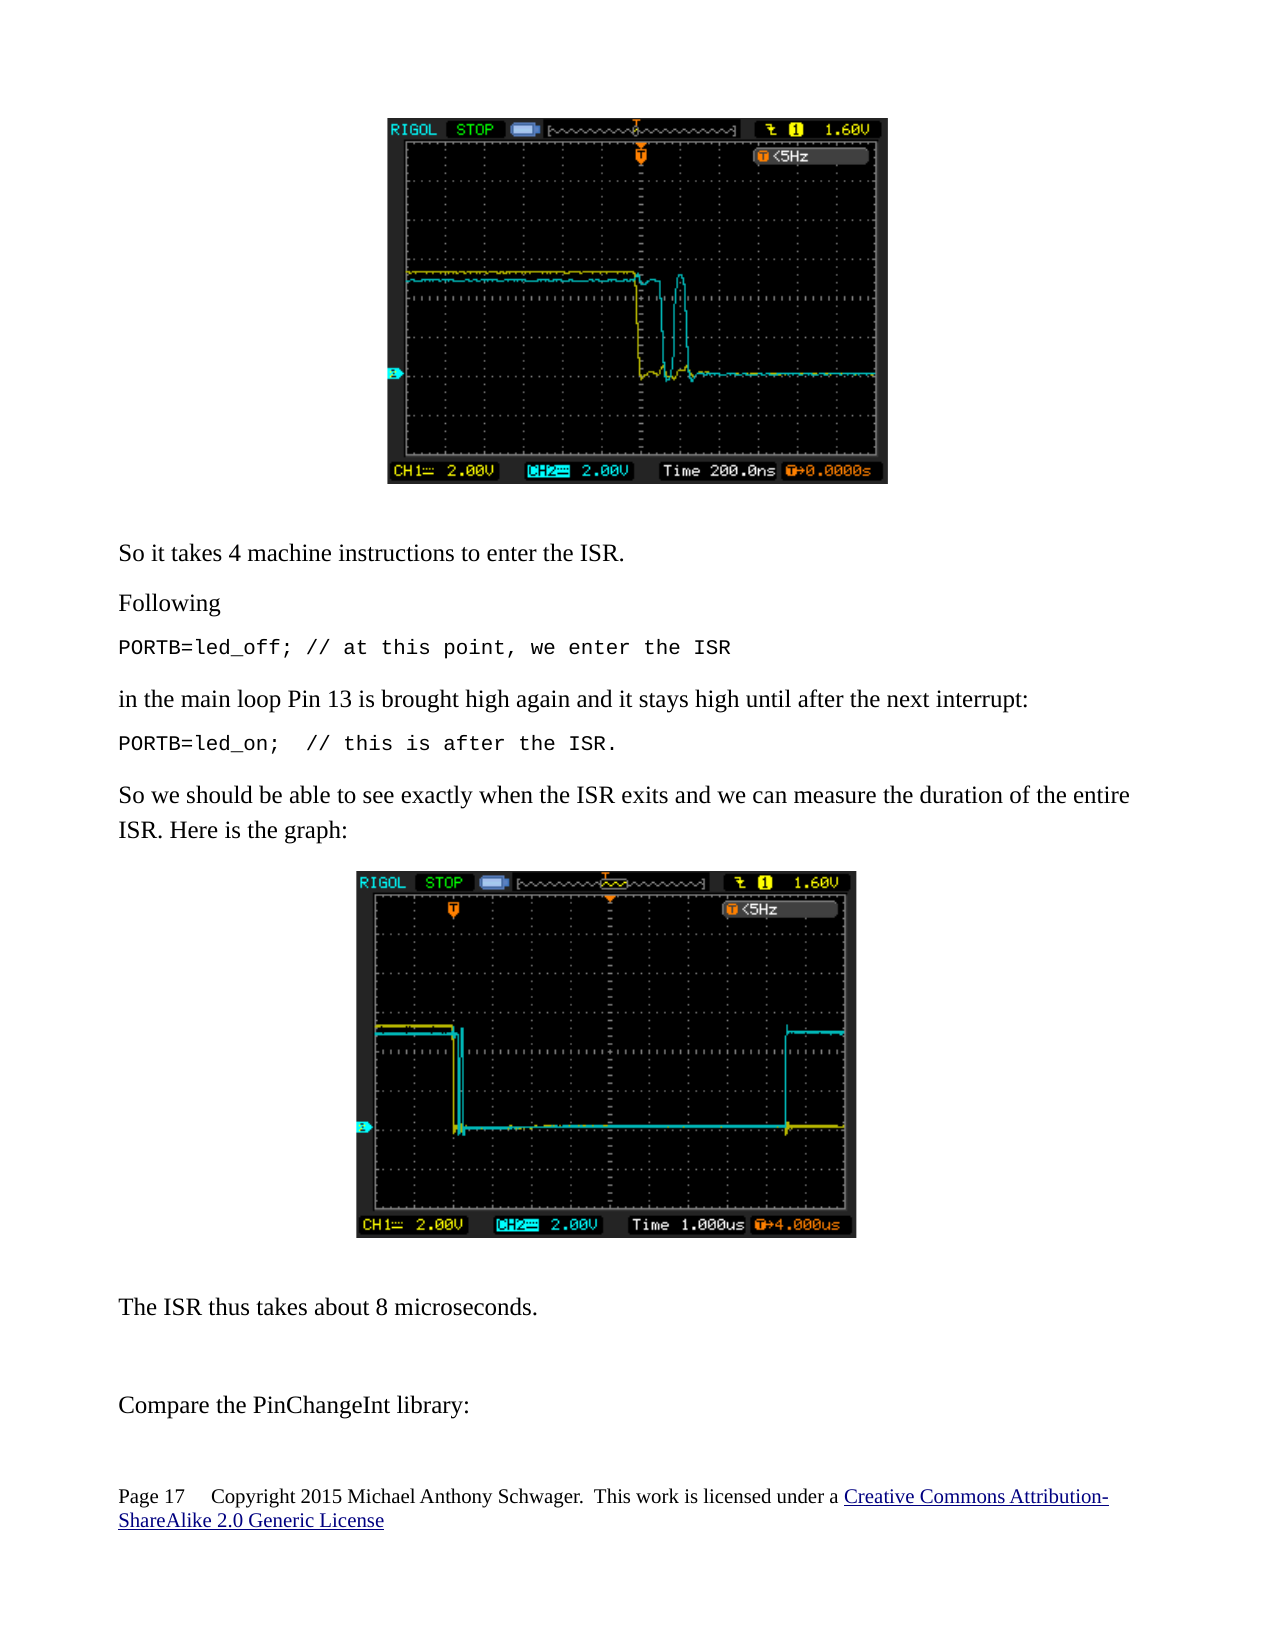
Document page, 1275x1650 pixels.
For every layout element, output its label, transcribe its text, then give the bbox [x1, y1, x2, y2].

text in the main loop Pin 13 is brought high again and it stays high until after the next interrupt: [118, 684, 1157, 713]
text The ISR thus takes about 8 microseconds. [118, 1292, 1157, 1321]
picture [356, 871, 857, 1238]
text PORTB=led_on; // this is after the ISR. [118, 733, 1157, 757]
text PORTB=led_off; // at this point, we enter the ISR [118, 637, 1157, 660]
text Following [118, 588, 1157, 616]
text So it takes 4 machine instructions to enter the ISR. [118, 538, 1157, 567]
text So we should be able to see exactly when the ISR exits and we can measure the duration of the entire ISR. Here is the graph: [118, 780, 1157, 843]
text Compare the PinChangeInt library: [118, 1390, 1157, 1419]
picture [387, 118, 888, 484]
